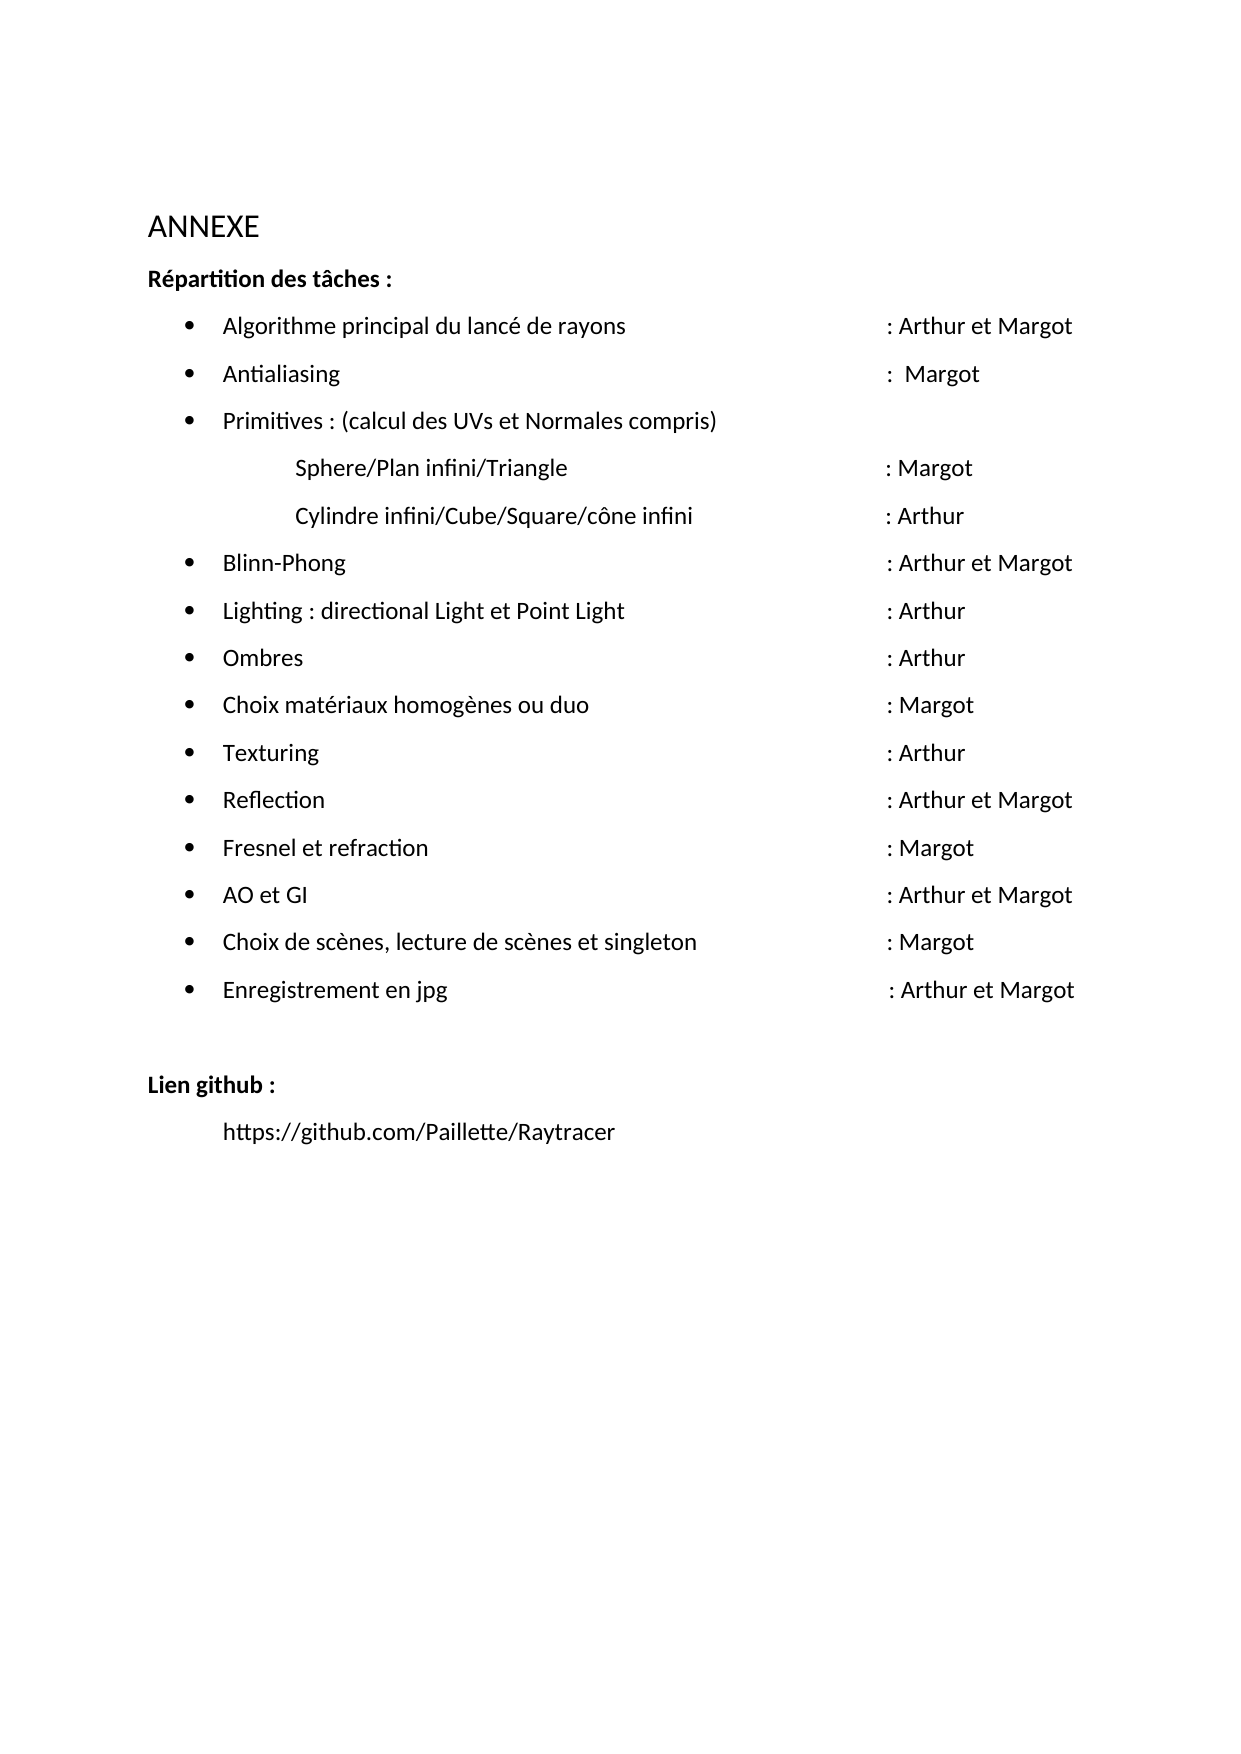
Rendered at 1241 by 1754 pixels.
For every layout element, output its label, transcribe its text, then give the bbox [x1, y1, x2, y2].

list Ombres : Arthur [185, 642, 1093, 673]
text Sphere/Plan infini/Triangle : Margot [148, 453, 1093, 483]
list Reflection : Arthur et Margot [185, 784, 1093, 815]
list Choix de scènes, lecture de scènes et singleton : Margot [185, 927, 1093, 957]
list Texturing : Arthur [185, 737, 1093, 767]
list Choix matériaux homogènes ou duo : Margot [185, 689, 1093, 720]
list Lighting : directional Light et Point Light : Arthur [185, 595, 1093, 625]
list AO et GI : Arthur et Margot [185, 879, 1093, 910]
text ANNEXE [148, 205, 1093, 246]
list https://github.com/Paillette/Raytracer [223, 1116, 1093, 1147]
list Algorithme principal du lancé de rayons : Arthur et Margot [185, 310, 1093, 341]
list Fresnel et refraction : Margot [185, 832, 1093, 862]
list Enregistrement en jpg : Arthur et Margot [185, 974, 1093, 1004]
text Répartition des tâches : [148, 263, 1093, 293]
text Cylindre infini/Cube/Square/cône infini : Arthur [148, 500, 1093, 531]
list Blinn-Phong : Arthur et Margot [185, 547, 1093, 578]
list Lien github : [148, 1069, 1093, 1099]
list Primitives : (calcul des UVs et Normales compris) [185, 405, 1093, 436]
list Antialiasing : Margot [185, 358, 1093, 388]
